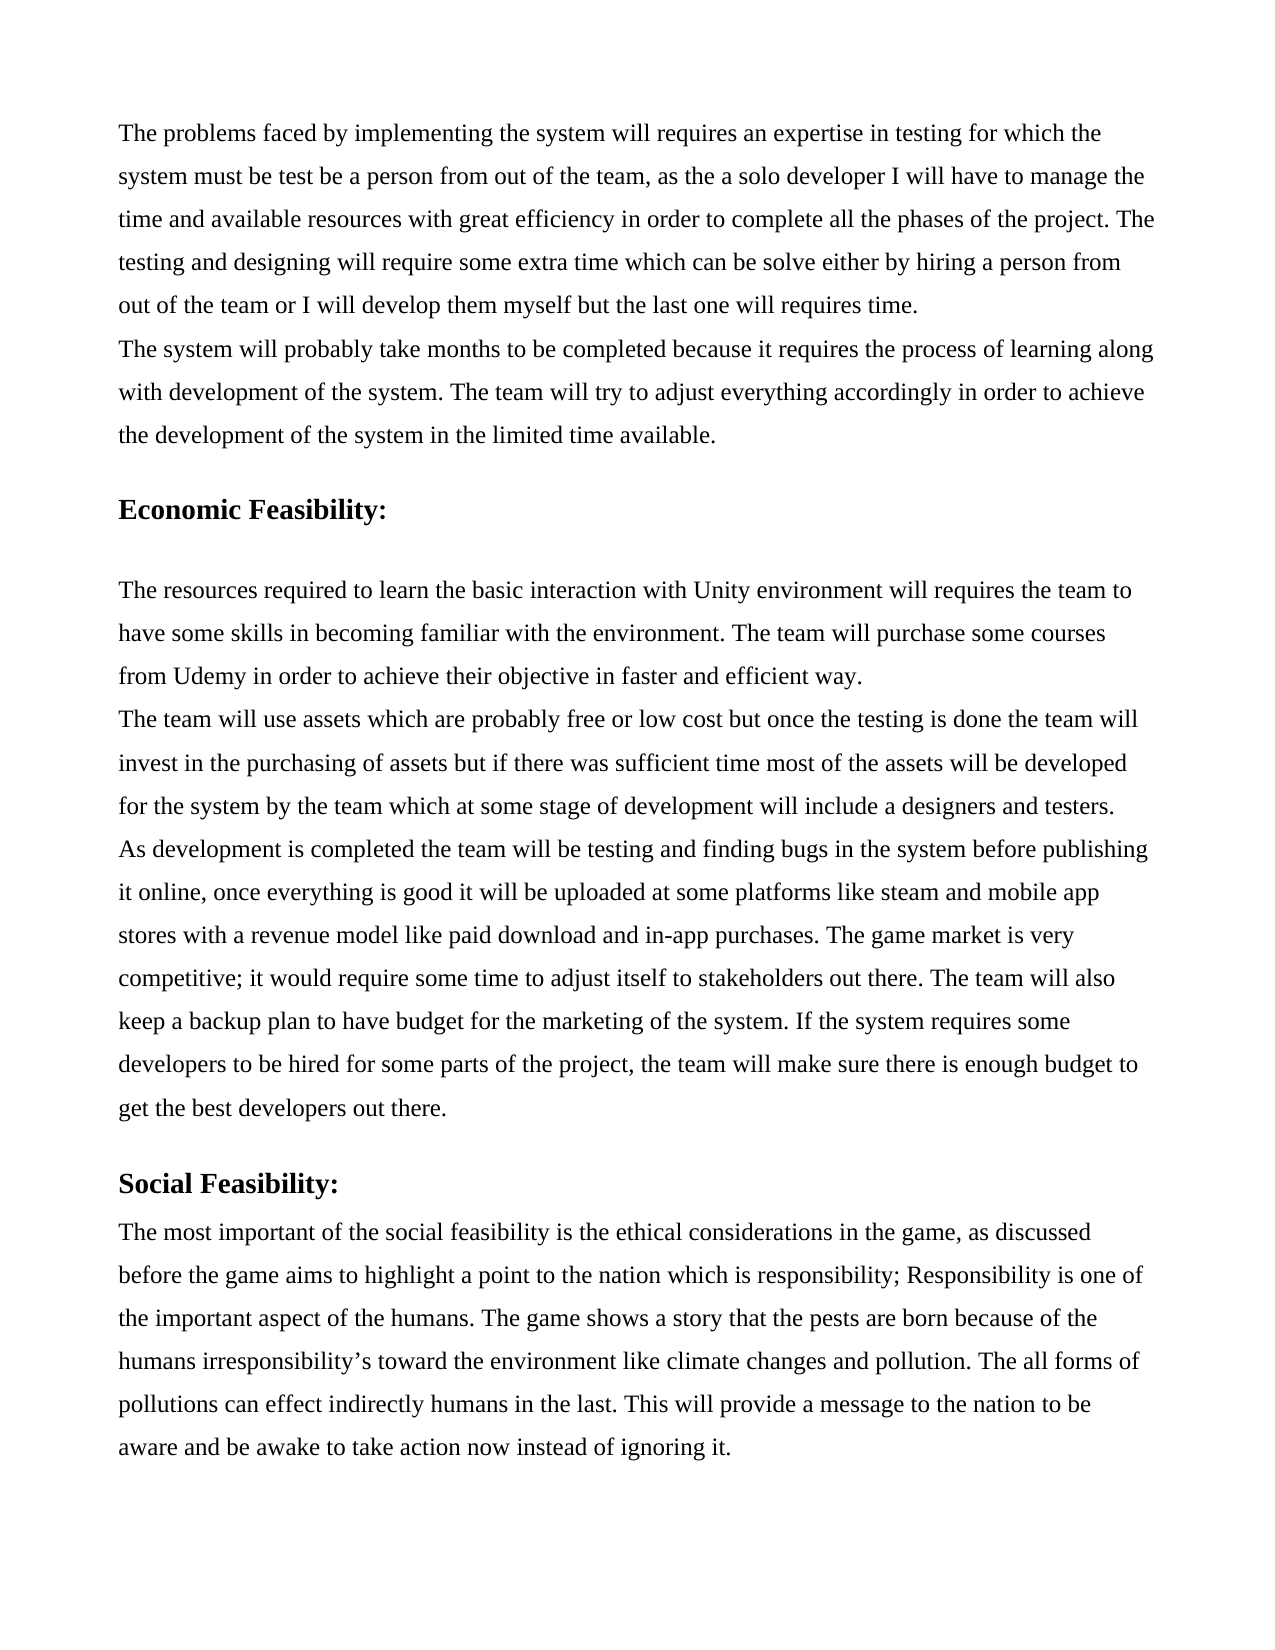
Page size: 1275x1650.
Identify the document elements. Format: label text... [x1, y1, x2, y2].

text Social Feasibility: [118, 1166, 1157, 1200]
text The problems faced by implementing the system will requires an expertise in testing for which the system must be test be a person from out of the team, as the a solo developer I will have to manage the time and available resources with great efficiency in order to complete all the phases of the project. The testing and designing will require some extra time which can be solve either by hiring a person from out of the team or I will develop them myself but the last one will requires time. [118, 118, 1157, 319]
text The most important of the social feasibility is the ethical considerations in the game, as discussed before the game aims to highlight a point to the nation which is responsibility; Responsibility is one of the important aspect of the humans. The game shows a story that the pests are born because of the humans irresponsibility’s toward the environment like climate changes and pollution. The all forms of pollutions can effect indirectly humans in the last. This will provide a message to the nation to be aware and be awake to take action now instead of ignoring it. [118, 1217, 1157, 1461]
text Economic Feasibility: [118, 491, 1157, 527]
text As development is completed the team will be testing and finding bugs in the system before publishing it online, once everything is good it will be uploaded at some platforms like steam and mobile app stores with a revenue model like paid download and in-app purchases. The game market is very competitive; it would require some time to adjust itself to stakeholders out there. The team will also keep a backup plan to have budget for the marketing of the system. If the system requires some developers to be hired for some parts of the project, the team will make sure there is enough budget to get the best developers out there. [118, 834, 1157, 1121]
text The resources required to learn the basic interaction with Unity environment will requires the team to have some skills in becoming familiar with the environment. The team will purchase some courses from Udemy in order to achieve their objective in faster and efficient way. The team will use assets which are probably free or low cost but once the testing is done the team will invest in the purchasing of assets but if there was sufficient time most of the assets will be developed for the system by the team which at some stage of development will include a designers and testers. [118, 575, 1157, 819]
text The system will probably take months to be completed because it requires the process of learning along with development of the system. The team will try to adjust everything accordingly in order to achieve the development of the system in the limited time available. [118, 334, 1157, 449]
